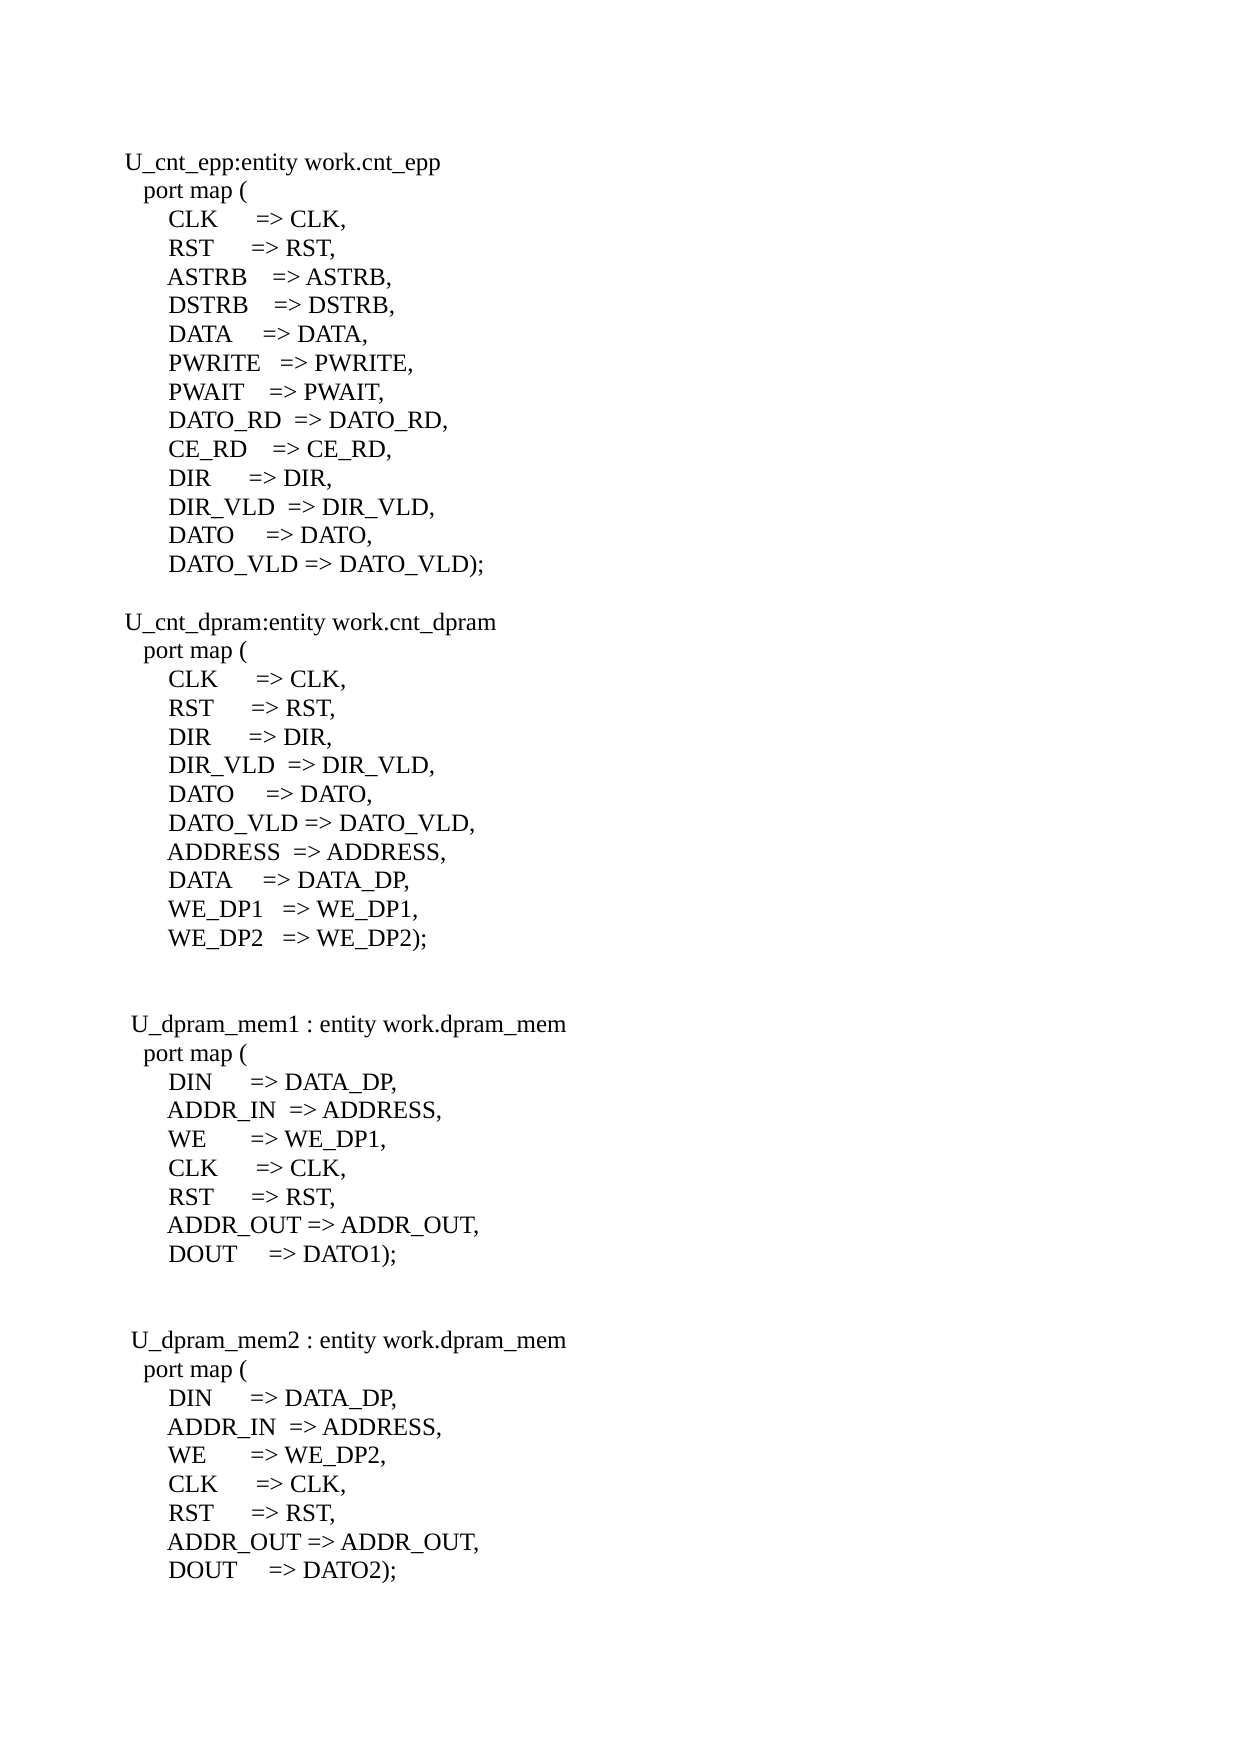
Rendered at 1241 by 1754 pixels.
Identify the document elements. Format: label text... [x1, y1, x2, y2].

text CE_RD => CE_RD, [118, 434, 1122, 463]
text RST => RST, [118, 1182, 1122, 1211]
text ASTRB => ASTRB, [118, 262, 1122, 291]
text DATO_RD => DATO_RD, [118, 406, 1122, 434]
text WE => WE_DP2, [118, 1441, 1122, 1469]
text DIR => DIR, [118, 463, 1122, 492]
text DATO => DATO, [118, 779, 1122, 808]
text WE_DP1 => WE_DP1, [118, 894, 1122, 923]
text DIR => DIR, [118, 722, 1122, 751]
text port map ( [118, 1354, 1122, 1383]
text ADDR_IN => ADDRESS, [118, 1096, 1122, 1124]
text DATO_VLD => DATO_VLD); [118, 549, 1122, 578]
text DATO_VLD => DATO_VLD, [118, 808, 1122, 837]
text CLK => CLK, [118, 1153, 1122, 1182]
text ADDR_OUT => ADDR_OUT, [118, 1211, 1122, 1239]
text PWRITE => PWRITE, [118, 348, 1122, 377]
text U_dpram_mem1 : entity work.dpram_mem [118, 1009, 1122, 1038]
text RST => RST, [118, 233, 1122, 262]
text port map ( [118, 636, 1122, 664]
text U_cnt_dpram:entity work.cnt_dpram [118, 607, 1122, 636]
text DSTRB => DSTRB, [118, 291, 1122, 319]
text DATA => DATA_DP, [118, 866, 1122, 894]
text ADDRESS => ADDRESS, [118, 837, 1122, 866]
text WE_DP2 => WE_DP2); [118, 923, 1122, 952]
text DOUT => DATO1); [118, 1239, 1122, 1268]
text PWAIT => PWAIT, [118, 377, 1122, 406]
text DIN => DATA_DP, [118, 1383, 1122, 1412]
text DATO => DATO, [118, 521, 1122, 549]
text U_cnt_epp:entity work.cnt_epp [118, 147, 1122, 176]
text port map ( [118, 1038, 1122, 1067]
text RST => RST, [118, 693, 1122, 722]
text ADDR_OUT => ADDR_OUT, [118, 1527, 1122, 1556]
text port map ( [118, 176, 1122, 204]
text DOUT => DATO2); [118, 1556, 1122, 1584]
text DATA => DATA, [118, 319, 1122, 348]
text WE => WE_DP1, [118, 1124, 1122, 1153]
text DIN => DATA_DP, [118, 1067, 1122, 1096]
text CLK => CLK, [118, 1469, 1122, 1498]
text CLK => CLK, [118, 204, 1122, 233]
text DIR_VLD => DIR_VLD, [118, 751, 1122, 779]
text CLK => CLK, [118, 664, 1122, 693]
text U_dpram_mem2 : entity work.dpram_mem [118, 1326, 1122, 1354]
text DIR_VLD => DIR_VLD, [118, 492, 1122, 521]
text RST => RST, [118, 1498, 1122, 1527]
text ADDR_IN => ADDRESS, [118, 1412, 1122, 1441]
